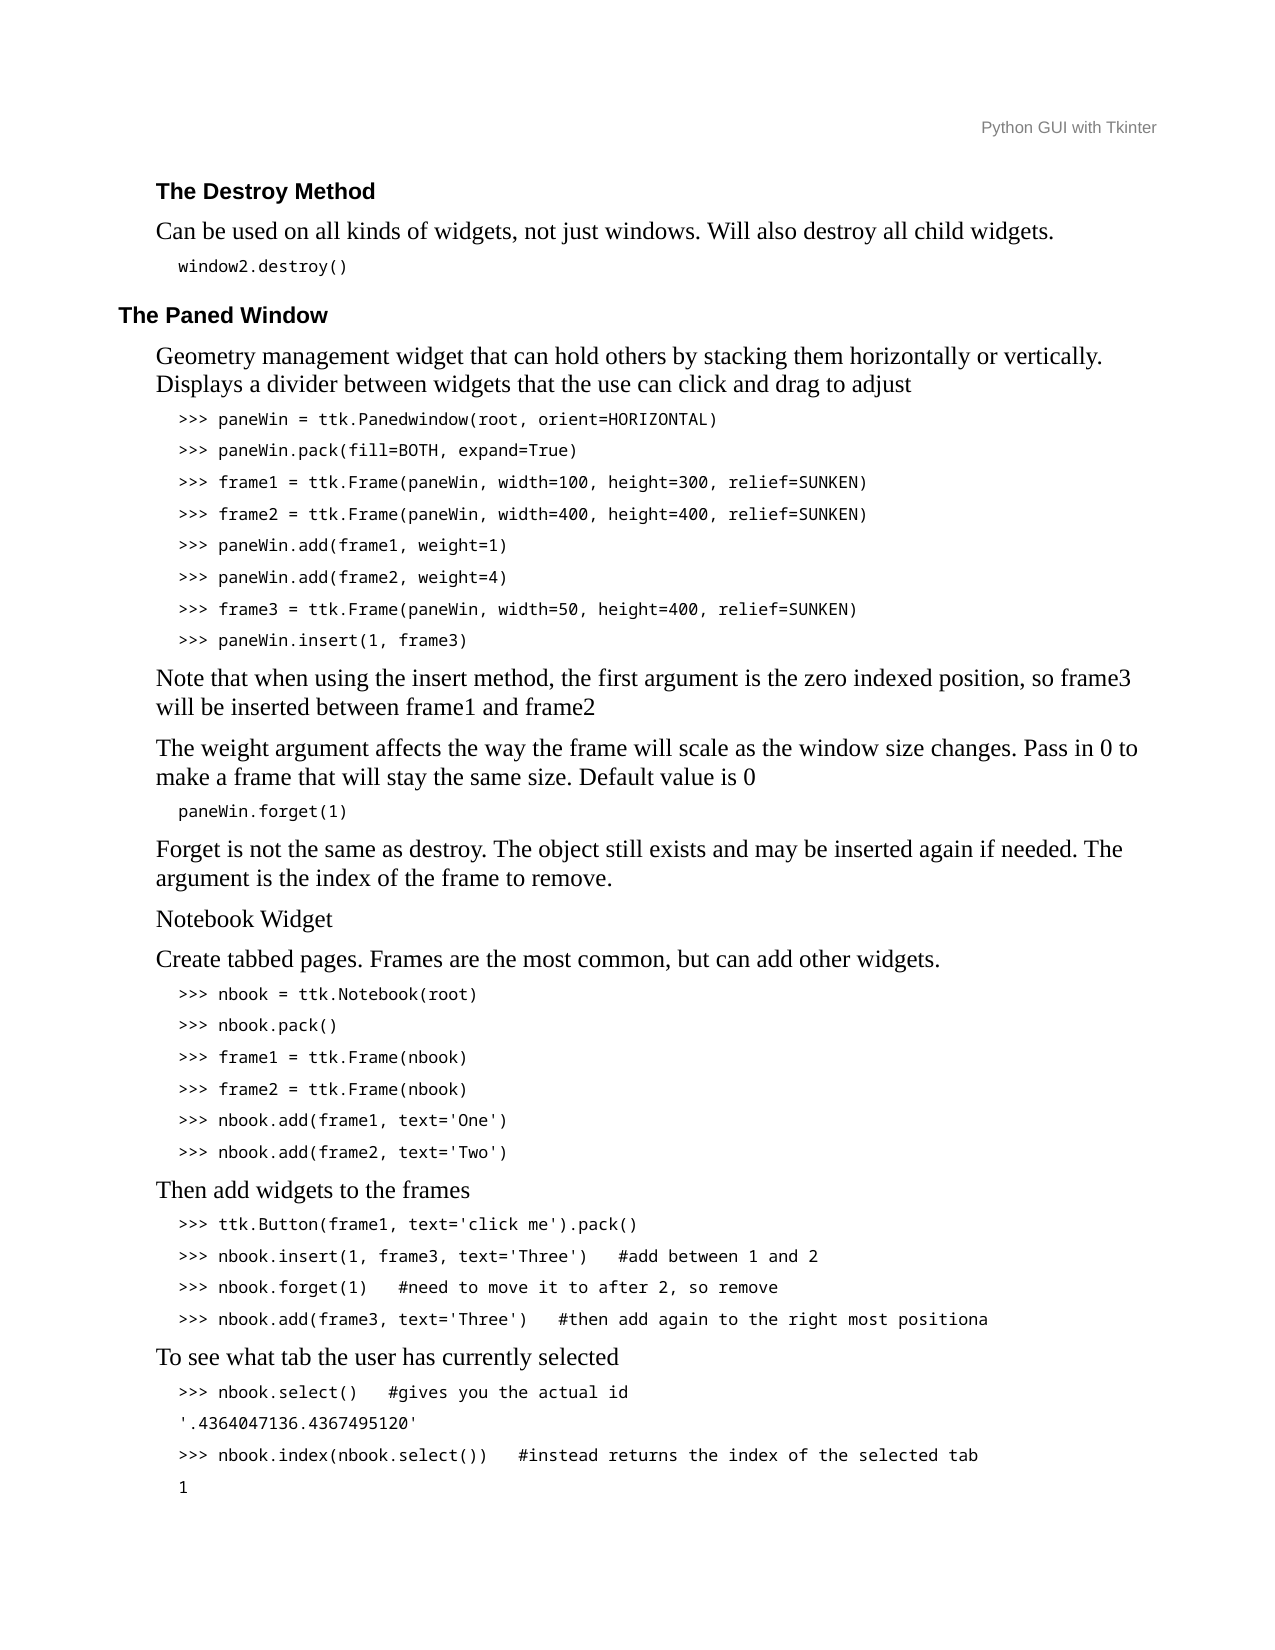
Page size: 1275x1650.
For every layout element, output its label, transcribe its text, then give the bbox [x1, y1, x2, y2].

text >>> ttk.Button(frame1, text='click me').pack() [178, 1213, 1157, 1236]
text >>> nbook.forget(1) #need to move it to after 2, so remove [178, 1276, 1157, 1299]
text paneWin.forget(1) [178, 799, 1157, 822]
text >>> frame1 = ttk.Frame(nbook) [178, 1045, 1157, 1068]
text Create tabbed pages. Frames are the most common, but can add other widgets. [156, 944, 1157, 973]
text Then add widgets to the frames [156, 1175, 1157, 1204]
text '.4364047136.4367495120' [178, 1412, 1157, 1434]
text >>> frame1 = ttk.Frame(paneWin, width=100, height=300, relief=SUNKEN) [178, 471, 1157, 493]
text >>> paneWin.insert(1, frame3) [178, 629, 1157, 652]
text 1 [178, 1475, 1157, 1498]
subtitle The Destroy Method [156, 178, 1157, 204]
text >>> nbook.select() #gives you the actual id [178, 1380, 1157, 1403]
text >>> paneWin = ttk.Panedwindow(root, orient=HORIZONTAL) [178, 407, 1157, 430]
text Forget is not the same as destroy. The object still exists and may be inserted again if needed. The argument is the index of the frame to remove. [156, 834, 1157, 892]
text >>> paneWin.add(frame1, weight=1) [178, 534, 1157, 557]
text Geometry management widget that can hold others by stacking them horizontally or vertically. Displays a divider between widgets that the use can click and drag to adjust [156, 341, 1157, 398]
text >>> frame3 = ttk.Frame(paneWin, width=50, height=400, relief=SUNKEN) [178, 597, 1157, 620]
text >>> paneWin.add(frame2, weight=4) [178, 566, 1157, 588]
text Note that when using the insert method, the first argument is the zero indexed position, so frame3 will be inserted between frame1 and frame2 [156, 663, 1157, 721]
text Notebook Widget [156, 904, 1157, 932]
text >>> nbook.index(nbook.select()) #instead returns the index of the selected tab [178, 1443, 1157, 1466]
text >>> nbook.insert(1, frame3, text='Three') #add between 1 and 2 [178, 1244, 1157, 1267]
text Can be used on all kinds of widgets, not just windows. Will also destroy all child widgets. [156, 216, 1157, 245]
text The weight argument affects the way the frame will scale as the window size changes. Pass in 0 to make a frame that will stay the same size. Default value is 0 [156, 733, 1157, 791]
text >>> nbook.pack() [178, 1014, 1157, 1036]
text >>> paneWin.pack(fill=BOTH, expand=True) [178, 439, 1157, 462]
text >>> nbook = ttk.Notebook(root) [178, 982, 1157, 1005]
text >>> nbook.add(frame1, text='One') [178, 1109, 1157, 1131]
text To see what tab the user has currently selected [156, 1342, 1157, 1371]
text window2.destroy() [178, 254, 1157, 277]
text >>> frame2 = ttk.Frame(paneWin, width=400, height=400, relief=SUNKEN) [178, 502, 1157, 525]
text >>> nbook.add(frame3, text='Three') #then add again to the right most positiona [178, 1308, 1157, 1331]
text >>> nbook.add(frame2, text='Two') [178, 1140, 1157, 1163]
text >>> frame2 = ttk.Frame(nbook) [178, 1077, 1157, 1100]
subtitle The Paned Window [118, 302, 1157, 328]
